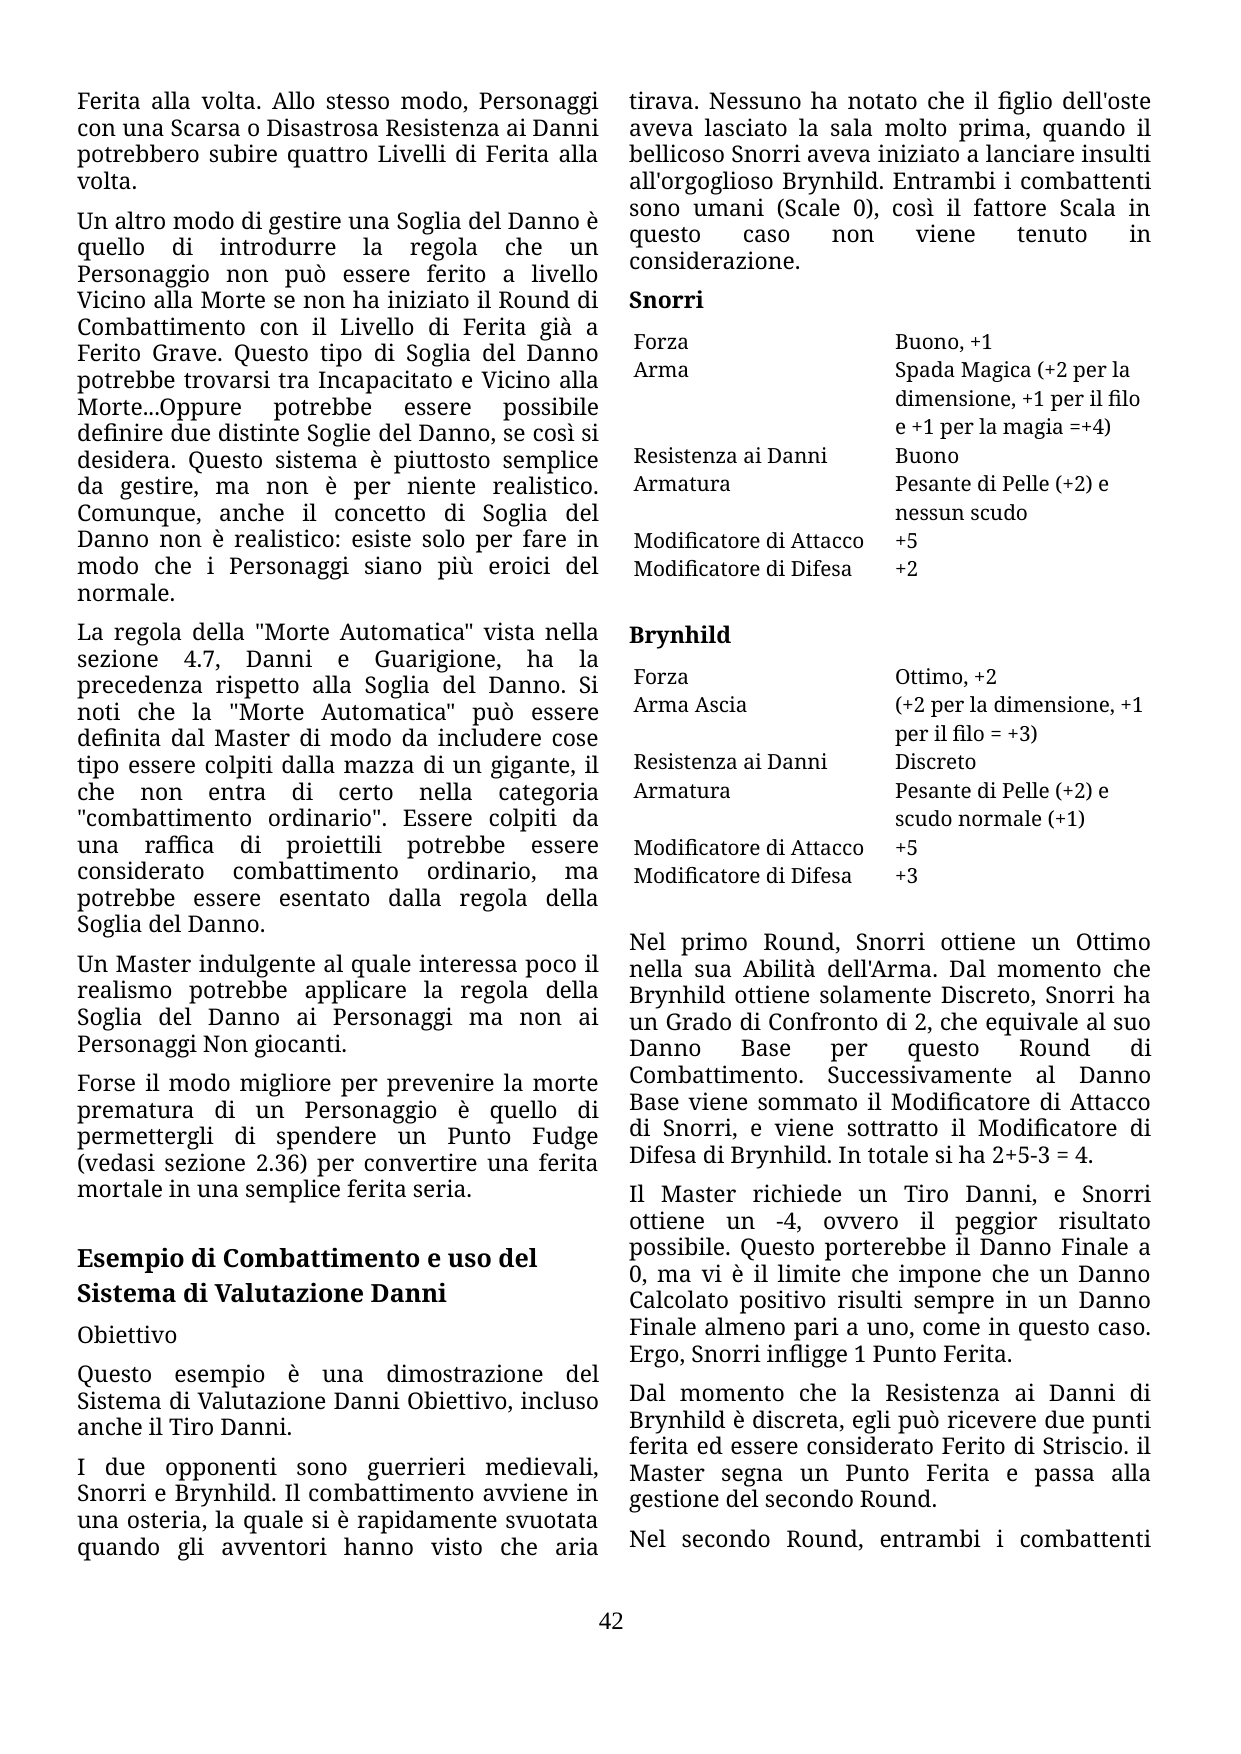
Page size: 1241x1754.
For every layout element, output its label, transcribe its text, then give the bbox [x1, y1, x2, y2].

table_header Buono, +1 [890, 327, 1152, 356]
table_cell Pesante di Pelle (+2) e nessun scudo [890, 469, 1152, 526]
table_header Forza [629, 662, 890, 691]
text Obiettivo [77, 1322, 599, 1348]
text Snorri [629, 287, 1152, 314]
text Nel primo Round, Snorri ottiene un Ottimo nella sua Abilità dell'Arma. Dal momento che Brynhild ottiene solamente Discreto, Snorri ha un Grado di Confronto di 2, che equivale al suo Danno Base per questo Round di Combattimento. Successivamente al Danno Base viene sommato il Modificatore di Attacco di Snorri, e viene sottratto il Modificatore di Difesa di Brynhild. In totale si ha 2+5-3 = 4. [629, 929, 1152, 1168]
text Forse il modo migliore per prevenire la morte prematura di un Personaggio è quello di permettergli di spendere un Punto Fudge (vedasi sezione 2.36) per convertire una ferita mortale in una semplice ferita seria. [77, 1070, 599, 1203]
table_header Ottimo, +2 [890, 662, 1152, 691]
text tirava. Nessuno ha notato che il figlio dell'oste aveva lasciato la sala molto prima, quando il bellicoso Snorri aveva iniziato a lanciare insulti all'orgoglioso Brynhild. Entrambi i combattenti sono umani (Scale 0), così il fattore Scala in questo caso non viene tenuto in considerazione. [629, 88, 1152, 274]
text Nel secondo Round, entrambi i combattenti [629, 1526, 1152, 1553]
table_cell Armatura [629, 776, 890, 833]
table_cell Discreto [890, 748, 1152, 776]
table_header Forza [629, 327, 890, 356]
table_cell Arma Ascia [629, 691, 890, 747]
text I due opponenti sono guerrieri medievali, Snorri e Brynhild. Il combattimento avviene in una osteria, la quale si è rapidamente svuotata quando gli avventori hanno visto che aria [77, 1454, 599, 1560]
text Il Master richiede un Tiro Danni, e Snorri ottiene un -4, ovvero il peggior risultato possibile. Questo porterebbe il Danno Finale a 0, ma vi è il limite che impone che un Danno Calcolato positivo risulti sempre in un Danno Finale almeno pari a uno, come in questo caso. Ergo, Snorri infligge 1 Punto Ferita. [629, 1181, 1152, 1367]
table_cell Buono [890, 441, 1152, 469]
text Un altro modo di gestire una Soglia del Danno è quello di introdurre la regola che un Personaggio non può essere ferito a livello Vicino alla Morte se non ha iniziato il Round di Combattimento con il Livello di Ferita già a Ferito Grave. Questo tipo di Soglia del Danno potrebbe trovarsi tra Incapacitato e Vicino alla Morte...Oppure potrebbe essere possibile definire due distinte Soglie del Danno, se così si desidera. Questo sistema è piuttosto semplice da gestire, ma non è per niente realistico. Comunque, anche il concetto di Soglia del Danno non è realistico: esiste solo per fare in modo che i Personaggi siano più eroici del normale. [77, 208, 599, 606]
table_cell Resistenza ai Danni [629, 748, 890, 776]
table_cell Arma [629, 356, 890, 441]
text La regola della "Morte Automatica" vista nella sezione 4.7, Danni e Guarigione, ha la precedenza rispetto alla Soglia del Danno. Si noti che la "Morte Automatica" può essere definita dal Master di modo da includere cose tipo essere colpiti dalla mazza di un gigante, il che non entra di certo nella categoria "combattimento ordinario". Essere colpiti da una raffica di proiettili potrebbe essere considerato combattimento ordinario, ma potrebbe essere esentato dalla regola della Soglia del Danno. [77, 619, 599, 938]
table_cell Modificatore di Attacco [629, 833, 890, 861]
table_cell Modificatore di Difesa [629, 555, 890, 583]
table_cell (+2 per la dimensione, +1 per il filo = +3) [890, 691, 1152, 747]
table_cell Spada Magica (+2 per la dimensione, +1 per il filo e +1 per la magia =+4) [890, 356, 1152, 441]
table_cell +5 [890, 833, 1152, 861]
table_cell Resistenza ai Danni [629, 441, 890, 469]
text Ferita alla volta. Allo stesso modo, Personaggi con una Scarsa o Disastrosa Resistenza ai Danni potrebbero subire quattro Livelli di Ferita alla volta. [77, 88, 599, 195]
table_cell +5 [890, 526, 1152, 554]
table_cell +3 [890, 861, 1152, 890]
table_cell +2 [890, 555, 1152, 583]
table_cell Pesante di Pelle (+2) e scudo normale (+1) [890, 776, 1152, 833]
text Dal momento che la Resistenza ai Danni di Brynhild è discreta, egli può ricevere due punti ferita ed essere considerato Ferito di Striscio. il Master segna un Punto Ferita e passa alla gestione del secondo Round. [629, 1380, 1152, 1513]
text Brynhild [629, 623, 1152, 649]
table_cell Modificatore di Difesa [629, 861, 890, 890]
text Un Master indulgente al quale interessa poco il realismo potrebbe applicare la regola della Soglia del Danno ai Personaggi ma non ai Personaggi Non giocanti. [77, 951, 599, 1057]
table_cell Modificatore di Attacco [629, 526, 890, 554]
table_cell Armatura [629, 469, 890, 526]
text Questo esempio è una dimostrazione del Sistema di Valutazione Danni Obiettivo, incluso anche il Tiro Danni. [77, 1361, 599, 1441]
subtitle Esempio di Combattimento e uso del Sistema di Valutazione Danni [77, 1241, 599, 1309]
